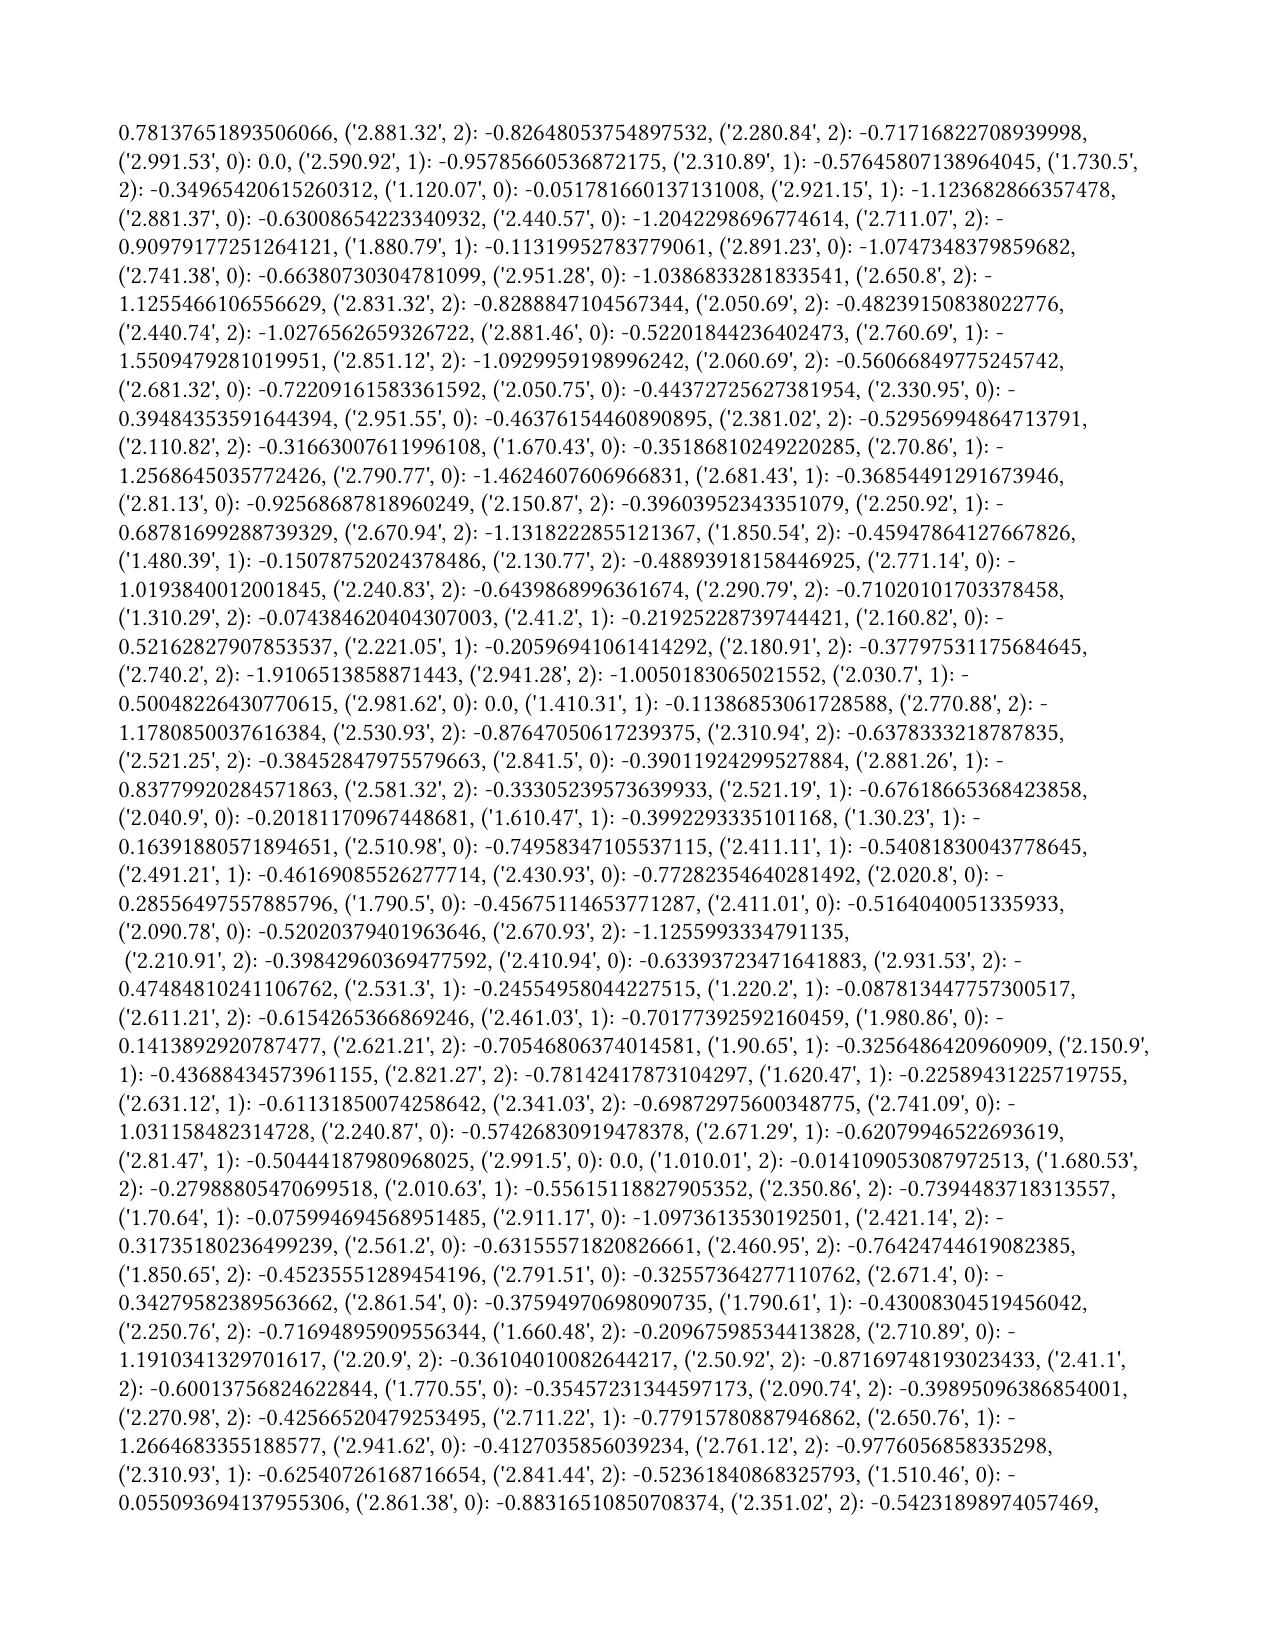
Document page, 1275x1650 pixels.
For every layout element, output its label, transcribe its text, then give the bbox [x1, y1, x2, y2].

text -0.78137651893506066, ('2.881.32', 2): -0.82648053754897532, ('2.280.84', 2): -0.71716822708939998, ('2.991.53', 0): 0.0, ('2.590.92', 1): -0.95785660536872175, ('2.310.89', 1): -0.57645807138964045, ('1.730.5', 2): -0.34965420615260312, ('1.120.07', 0): -0.051781660137131008, ('2.921.15', 1): -1.123682866357478, ('2.881.37', 0): -0.63008654223340932, ('2.440.57', 0): -1.2042298696774614, ('2.711.07', 2): -0.90979177251264121, ('1.880.79', 1): -0.11319952783779061, ('2.891.23', 0): -1.0747348379859682, ('2.741.38', 0): -0.66380730304781099, ('2.951.28', 0): -1.0386833281833541, ('2.650.8', 2): -1.1255466106556629, ('2.831.32', 2): -0.8288847104567344, ('2.050.69', 2): -0.48239150838022776, ('2.440.74', 2): -1.0276562659326722, ('2.881.46', 0): -0.52201844236402473, ('2.760.69', 1): -1.5509479281019951, ('2.851.12', 2): -1.0929959198996242, ('2.060.69', 2): -0.56066849775245742, ('2.681.32', 0): -0.72209161583361592, ('2.050.75', 0): -0.44372725627381954, ('2.330.95', 0): -0.39484353591644394, ('2.951.55', 0): -0.46376154460890895, ('2.381.02', 2): -0.52956994864713791, ('2.110.82', 2): -0.31663007611996108, ('1.670.43', 0): -0.35186810249220285, ('2.70.86', 1): -1.2568645035772426, ('2.790.77', 0): -1.4624607606966831, ('2.681.43', 1): -0.36854491291673946, ('2.81.13', 0): -0.92568687818960249, ('2.150.87', 2): -0.39603952343351079, ('2.250.92', 1): -0.68781699288739329, ('2.670.94', 2): -1.1318222855121367, ('1.850.54', 2): -0.45947864127667826, ('1.480.39', 1): -0.15078752024378486, ('2.130.77', 2): -0.48893918158446925, ('2.771.14', 0): -1.0193840012001845, ('2.240.83', 2): -0.6439868996361674, ('2.290.79', 2): -0.71020101703378458, ('1.310.29', 2): -0.074384620404307003, ('2.41.2', 1): -0.21925228739744421, ('2.160.82', 0): -0.52162827907853537, ('2.221.05', 1): -0.20596941061414292, ('2.180.91', 2): -0.37797531175684645, ('2.740.2', 2): -1.9106513858871443, ('2.941.28', 2): -1.0050183065021552, ('2.030.7', 1): -0.50048226430770615, ('2.981.62', 0): 0.0, ('1.410.31', 1): -0.11386853061728588, ('2.770.88', 2): -1.1780850037616384, ('2.530.93', 2): -0.87647050617239375, ('2.310.94', 2): -0.6378333218787835, ('2.521.25', 2): -0.38452847975579663, ('2.841.5', 0): -0.39011924299527884, ('2.881.26', 1): -0.83779920284571863, ('2.581.32', 2): -0.33305239573639933, ('2.521.19', 1): -0.67618665368423858, ('2.040.9', 0): -0.20181170967448681, ('1.610.47', 1): -0.3992293335101168, ('1.30.23', 1): -0.16391880571894651, ('2.510.98', 0): -0.74958347105537115, ('2.411.11', 1): -0.54081830043778645, ('2.491.21', 1): -0.46169085526277714, ('2.430.93', 0): -0.77282354640281492, ('2.020.8', 0): -0.28556497557885796, ('1.790.5', 0): -0.45675114653771287, ('2.411.01', 0): -0.5164040051335933, ('2.090.78', 0): -0.52020379401963646, ('2.670.93', 2): -1.1255993334791135, [118, 118, 1157, 946]
text ('2.210.91', 2): -0.39842960369477592, ('2.410.94', 0): -0.63393723471641883, ('2.931.53', 2): -0.47484810241106762, ('2.531.3', 1): -0.24554958044227515, ('1.220.2', 1): -0.087813447757300517, ('2.611.21', 2): -0.6154265366869246, ('2.461.03', 1): -0.70177392592160459, ('1.980.86', 0): -0.1413892920787477, ('2.621.21', 2): -0.70546806374014581, ('1.90.65', 1): -0.3256486420960909, ('2.150.9', 1): -0.43688434573961155, ('2.821.27', 2): -0.78142417873104297, ('1.620.47', 1): -0.22589431225719755, ('2.631.12', 1): -0.61131850074258642, ('2.341.03', 2): -0.69872975600348775, ('2.741.09', 0): -1.031158482314728, ('2.240.87', 0): -0.57426830919478378, ('2.671.29', 1): -0.62079946522693619, ('2.81.47', 1): -0.50444187980968025, ('2.991.5', 0): 0.0, ('1.010.01', 2): -0.014109053087972513, ('1.680.53', 2): -0.27988805470699518, ('2.010.63', 1): -0.55615118827905352, ('2.350.86', 2): -0.7394483718313557, ('1.70.64', 1): -0.075994694568951485, ('2.911.17', 0): -1.0973613530192501, ('2.421.14', 2): -0.31735180236499239, ('2.561.2', 0): -0.63155571820826661, ('2.460.95', 2): -0.76424744619082385, ('1.850.65', 2): -0.45235551289454196, ('2.791.51', 0): -0.32557364277110762, ('2.671.4', 0): -0.34279582389563662, ('2.861.54', 0): -0.37594970698090735, ('1.790.61', 1): -0.43008304519456042, ('2.250.76', 2): -0.71694895909556344, ('1.660.48', 2): -0.20967598534413828, ('2.710.89', 0): -1.1910341329701617, ('2.20.9', 2): -0.36104010082644217, ('2.50.92', 2): -0.87169748193023433, ('2.41.1', 2): -0.60013756824622844, ('1.770.55', 0): -0.35457231344597173, ('2.090.74', 2): -0.39895096386854001, ('2.270.98', 2): -0.42566520479253495, ('2.711.22', 1): -0.77915780887946862, ('2.650.76', 1): -1.2664683355188577, ('2.941.62', 0): -0.4127035856039234, ('2.761.12', 2): -0.9776056858335298, ('2.310.93', 1): -0.62540726168716654, ('2.841.44', 2): -0.52361840868325793, ('1.510.46', 0): -0.055093694137955306, ('2.861.38', 0): -0.88316510850708374, ('2.351.02', 2): -0.54231898974057469, [118, 946, 1157, 1517]
